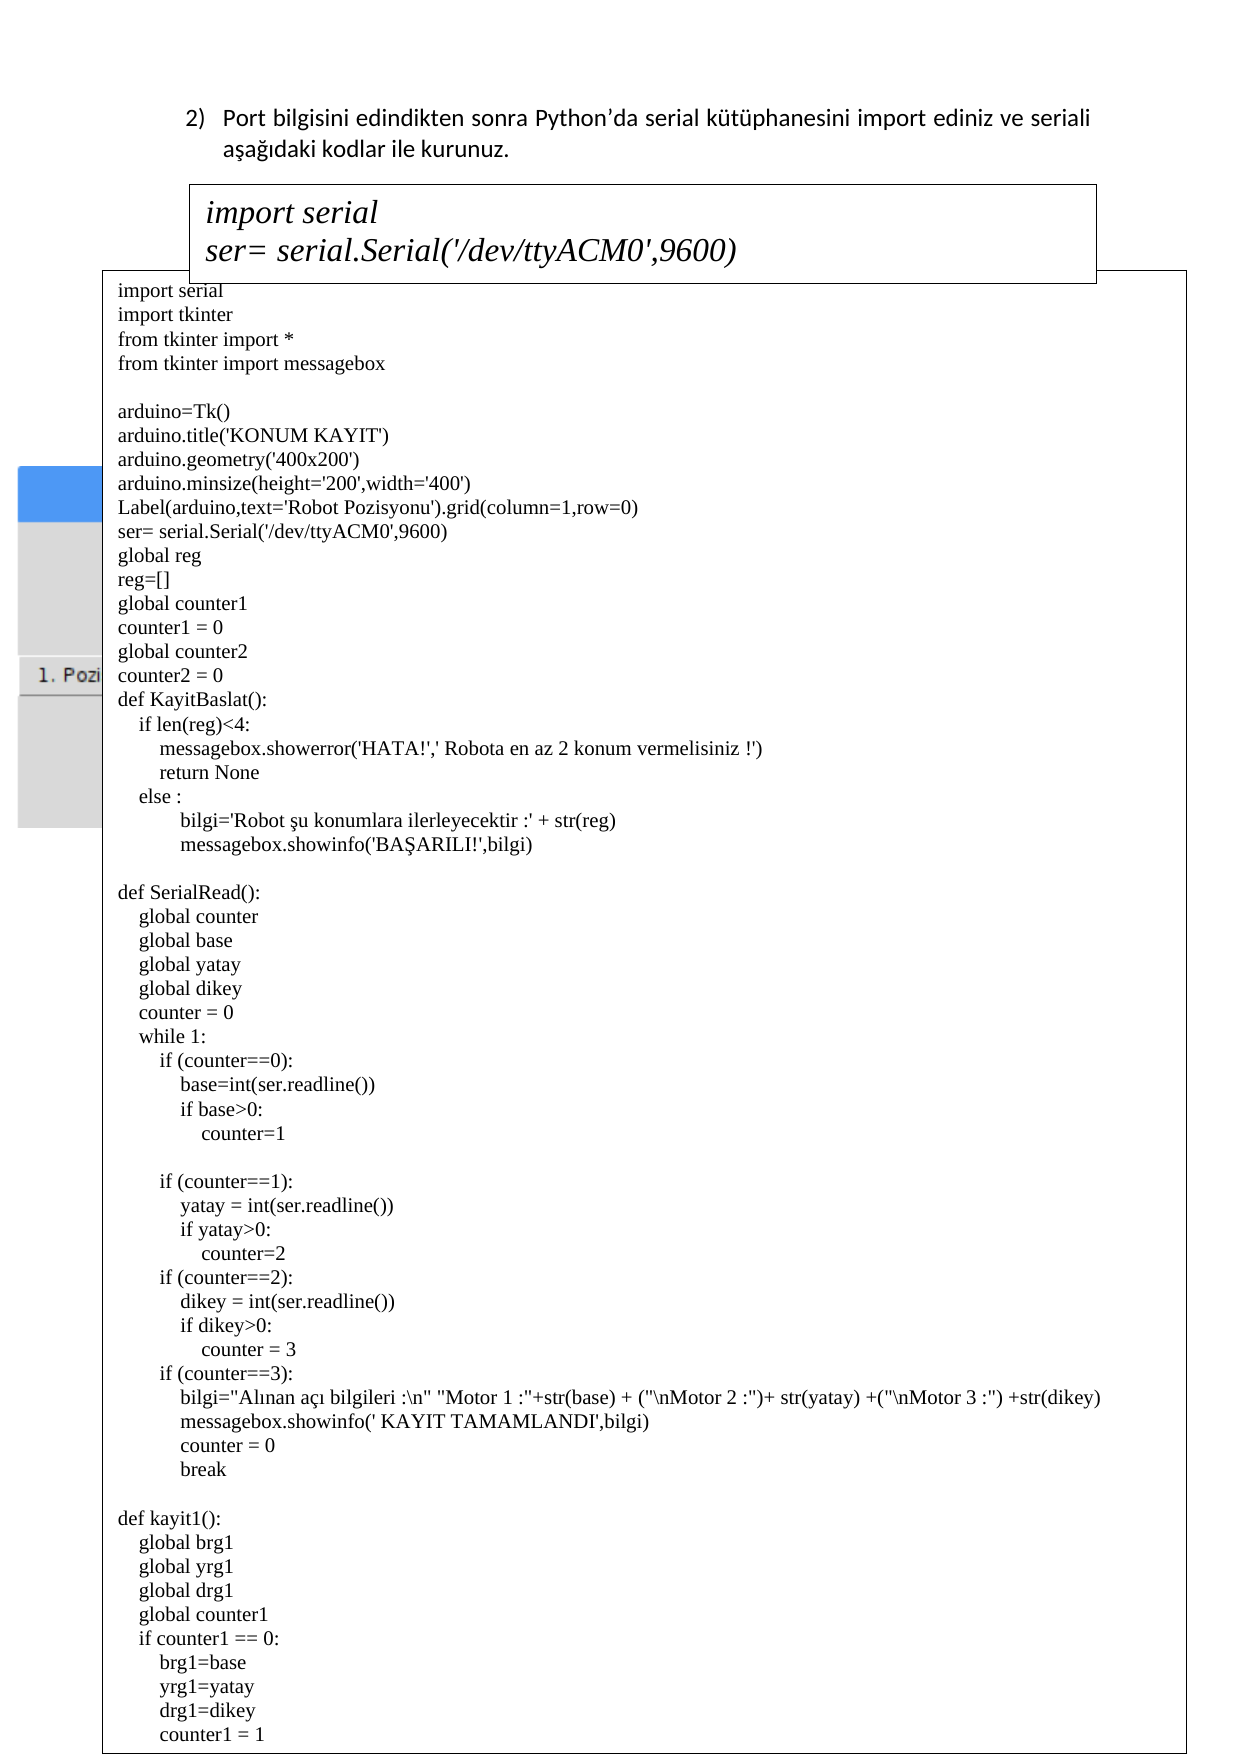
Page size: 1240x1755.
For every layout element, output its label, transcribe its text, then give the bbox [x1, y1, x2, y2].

text if (counter==1): [118, 1169, 1171, 1193]
text counter1 = 0 [118, 615, 1171, 639]
text while 1: [118, 1024, 1171, 1048]
text counter = 0 [118, 1433, 1171, 1457]
text def KayitBaslat(): [118, 687, 1171, 711]
text Label(arduino,text='Robot Pozisyonu').grid(column=1,row=0) [118, 495, 1171, 519]
text arduino.title('KONUM KAYIT') [118, 423, 1171, 447]
text if (counter==0): [118, 1048, 1171, 1072]
text break [118, 1457, 1171, 1481]
text global drg1 [118, 1578, 1171, 1602]
text brg1=base [118, 1650, 1171, 1674]
text counter1 = 1 [118, 1722, 1171, 1746]
text ser= serial.Serial('/dev/ttyACM0',9600) [118, 519, 1171, 543]
text ser= serial.Serial('/dev/ttyACM0',9600) [205, 231, 1081, 269]
text from tkinter import * [118, 326, 1171, 351]
text if (counter==2): [118, 1265, 1171, 1289]
text bilgi='Robot şu konumlara ilerleyecektir :' + str(reg) [118, 808, 1171, 832]
text global counter2 [118, 639, 1171, 663]
text global reg [118, 543, 1171, 567]
text bilgi="Alınan açı bilgileri :\n" "Motor 1 :"+str(base) + ("\nMotor 2 :")+ str(yatay) +("\nMotor 3 :") +str(dikey) [118, 1385, 1171, 1409]
list Port bilgisini edindikten sonra Python’da serial kütüphanesini import ediniz ve seriali aşağıdaki kodlar ile kurunuz. [185, 102, 1092, 163]
text if len(reg)<4: [118, 711, 1171, 736]
text counter = 3 [118, 1337, 1171, 1361]
text arduino.minsize(height='200',width='400') [118, 471, 1171, 495]
text global base [118, 928, 1171, 952]
text yatay = int(ser.readline()) [118, 1193, 1171, 1217]
text import tkinter [118, 302, 1171, 326]
text arduino=Tk() [118, 399, 1171, 423]
text global dikey [118, 976, 1171, 1000]
text def SerialRead(): [118, 880, 1171, 904]
text if base>0: [118, 1096, 1171, 1121]
text global yrg1 [118, 1554, 1171, 1578]
text global brg1 [118, 1529, 1171, 1554]
text dikey = int(ser.readline()) [118, 1289, 1171, 1313]
text base=int(ser.readline()) [118, 1072, 1171, 1096]
text def kayit1(): [118, 1506, 1171, 1529]
text messagebox.showinfo(' KAYIT TAMAMLANDI',bilgi) [118, 1409, 1171, 1433]
text yrg1=yatay [118, 1674, 1171, 1698]
text messagebox.showinfo('BAŞARILI!',bilgi) [118, 832, 1171, 856]
text reg=[] [118, 567, 1171, 591]
text global counter1 [118, 1602, 1171, 1626]
text import serial [118, 278, 1171, 302]
text drg1=dikey [118, 1698, 1171, 1722]
text counter = 0 [118, 1000, 1171, 1024]
text if dikey>0: [118, 1313, 1171, 1337]
text return None [118, 759, 1171, 784]
text messagebox.showerror('HATA!',' Robota en az 2 konum vermelisiniz !') [118, 736, 1171, 759]
text global counter [118, 904, 1171, 928]
text arduino.geometry('400x200') [118, 447, 1171, 471]
text if yatay>0: [118, 1217, 1171, 1241]
text global counter1 [118, 591, 1171, 615]
text if (counter==3): [118, 1361, 1171, 1385]
text counter2 = 0 [118, 663, 1171, 687]
text else : [118, 784, 1171, 808]
text import serial [205, 192, 1081, 231]
text from tkinter import messagebox [118, 351, 1171, 374]
text counter=1 [118, 1121, 1171, 1144]
text if counter1 == 0: [118, 1626, 1171, 1650]
text global yatay [118, 952, 1171, 976]
text counter=2 [118, 1241, 1171, 1265]
